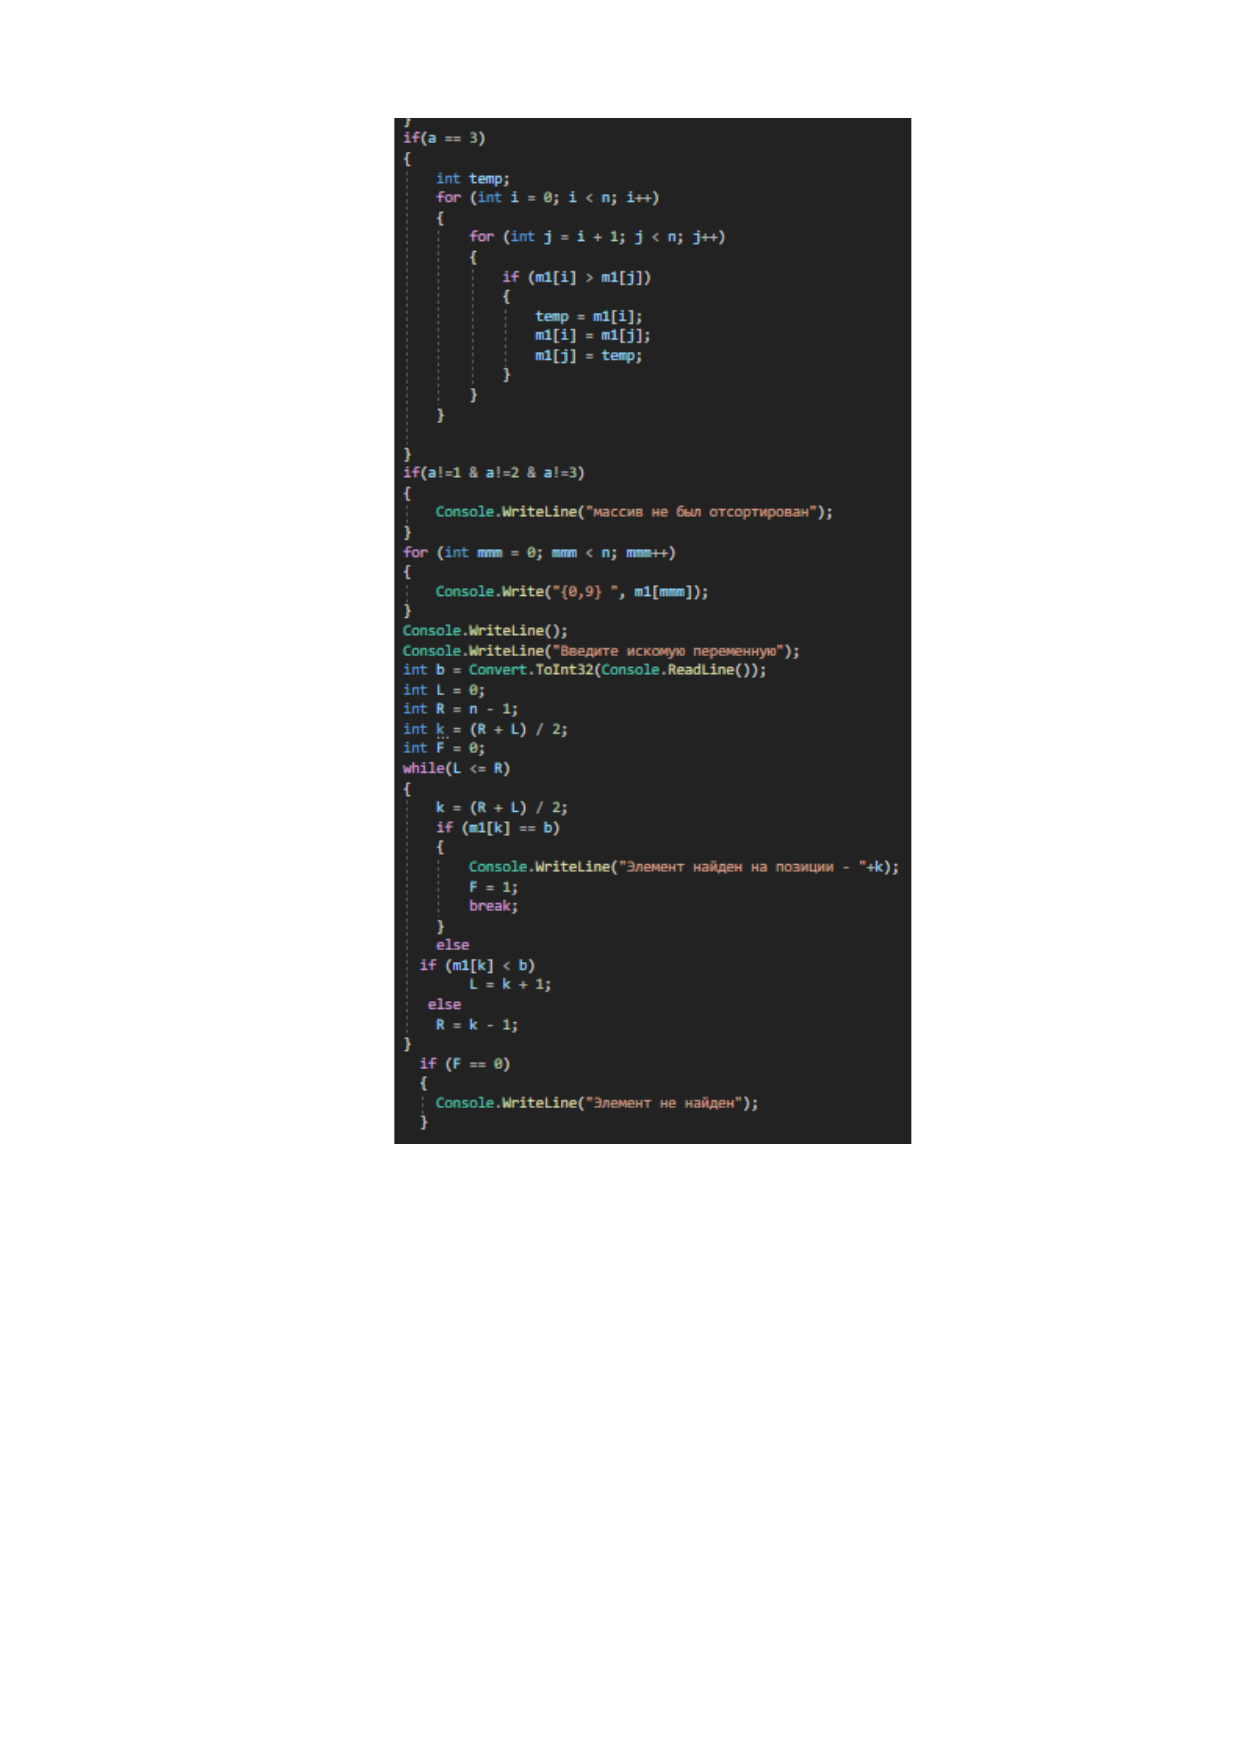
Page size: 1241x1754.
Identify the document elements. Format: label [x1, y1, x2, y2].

picture [394, 118, 912, 1144]
